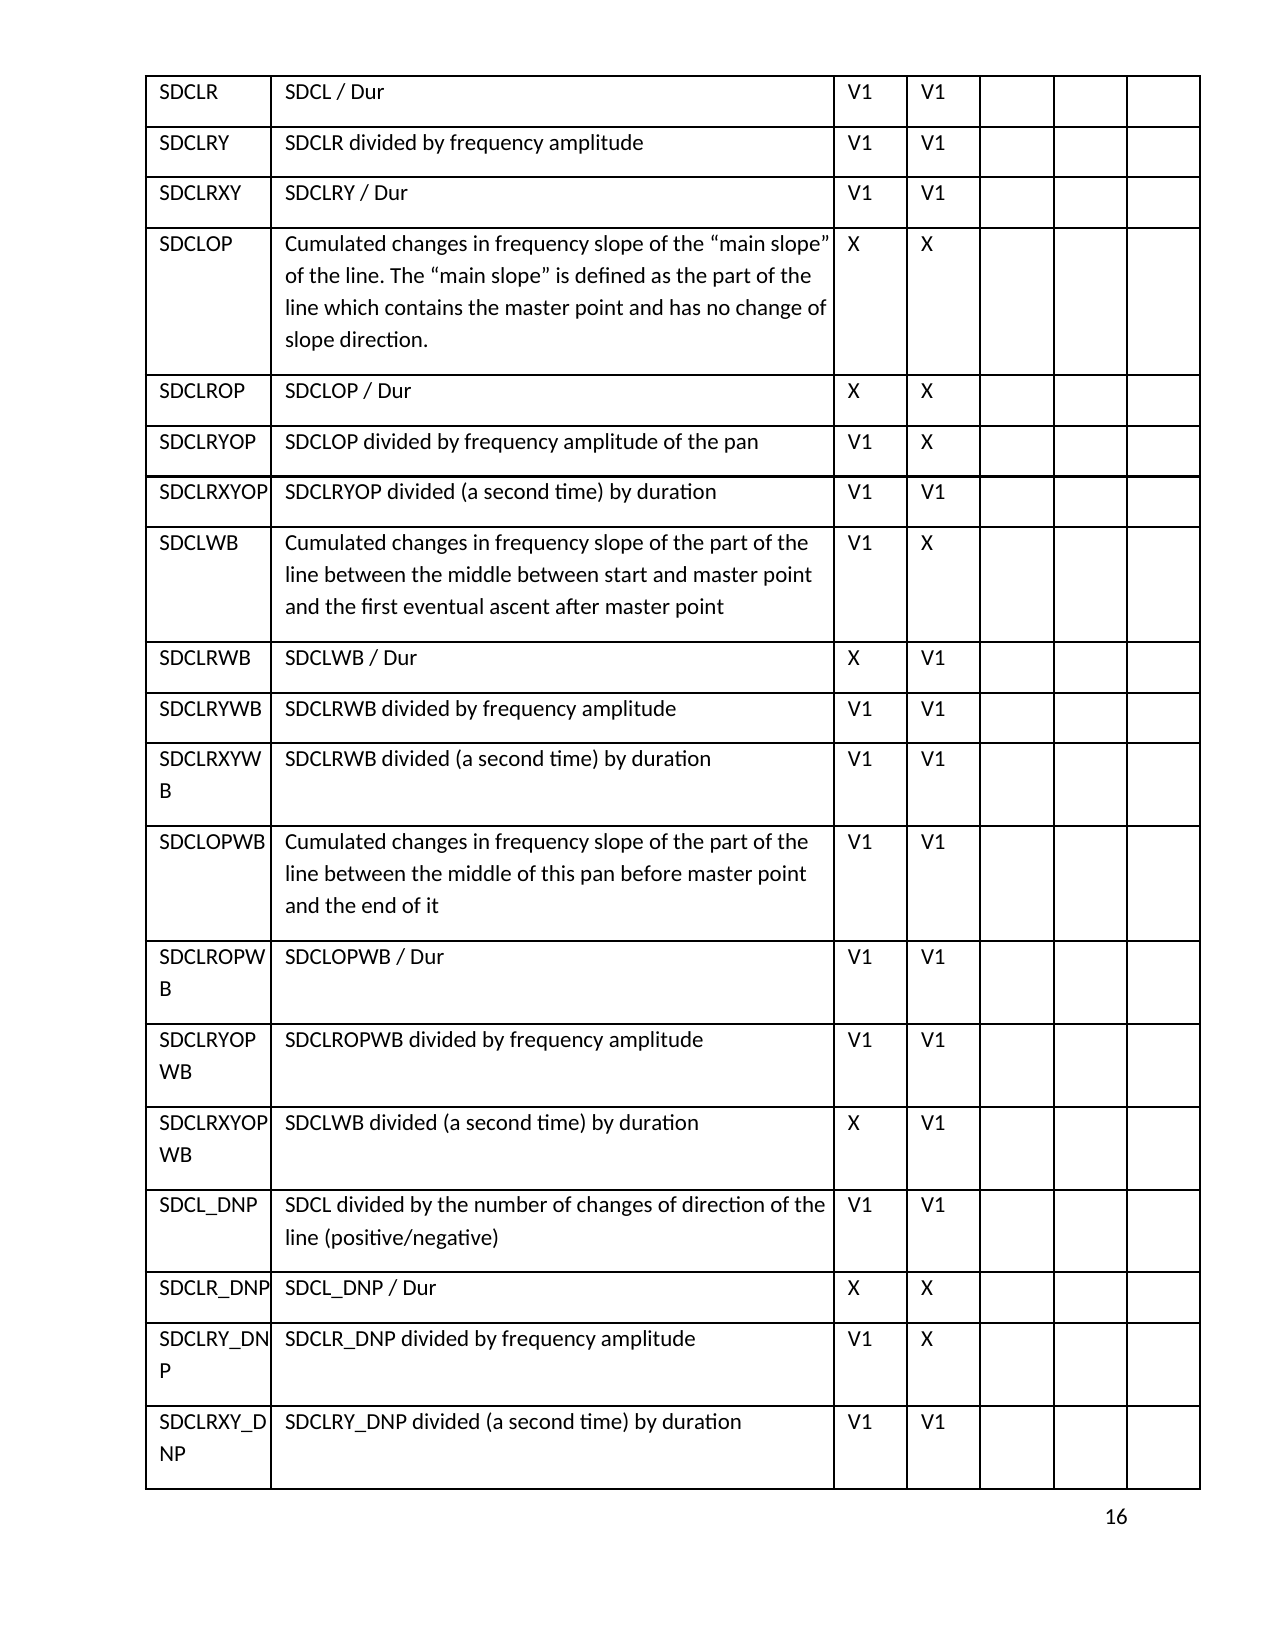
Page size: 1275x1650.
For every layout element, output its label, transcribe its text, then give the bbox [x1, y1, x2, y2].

table_cell V1 [835, 1191, 906, 1271]
table_cell [1128, 1025, 1199, 1106]
table_cell X [908, 1273, 979, 1322]
table_cell Cumulated changes in frequency slope of the “main slope” of the line. The “main slope” is defined as the part of the line which contains the master point and has no change of slope direction. [272, 229, 833, 374]
table_cell [1055, 178, 1126, 227]
table_cell SDCLR divided by frequency amplitude [272, 128, 833, 176]
table_cell V1 [835, 528, 906, 641]
table_cell [981, 1191, 1053, 1271]
table_cell SDCLOP [147, 229, 270, 374]
table_cell V1 [835, 827, 906, 940]
table_cell X [835, 229, 906, 374]
table_cell X [835, 1273, 906, 1322]
table_cell V1 [835, 942, 906, 1023]
table_cell Cumulated changes in frequency slope of the part of the line between the middle of this pan before master point and the end of it [272, 827, 833, 940]
table_cell [981, 942, 1053, 1023]
table_cell V1 [908, 1407, 979, 1487]
table_cell V1 [835, 427, 906, 475]
table_cell X [835, 643, 906, 692]
table_cell SDCLRWB divided (a second time) by duration [272, 744, 833, 825]
table_cell SDCLRXY_DNP [147, 1407, 270, 1487]
table_cell [981, 478, 1053, 526]
table_cell [1128, 643, 1199, 692]
table_cell SDCLR_DNP divided by frequency amplitude [272, 1324, 833, 1405]
table_cell SDCLWB divided (a second time) by duration [272, 1108, 833, 1188]
table_cell [1055, 827, 1126, 940]
table_cell [981, 178, 1053, 227]
table_cell [1055, 1324, 1126, 1405]
table_cell V1 [908, 827, 979, 940]
table_cell Cumulated changes in frequency slope of the part of the line between the middle between start and master point and the first eventual ascent after master point [272, 528, 833, 641]
table_cell [1128, 77, 1199, 126]
table_cell [981, 528, 1053, 641]
table_cell SDCLR [147, 77, 270, 126]
table_cell X [835, 1108, 906, 1188]
table_cell X [908, 1324, 979, 1405]
table_cell SDCLRYOP [147, 427, 270, 475]
table_cell SDCLRXYOPWB [147, 1108, 270, 1188]
table_cell SDCLRYWB [147, 694, 270, 742]
table_cell SDCLWB [147, 528, 270, 641]
table_cell [1128, 229, 1199, 374]
table_cell [1055, 694, 1126, 742]
table_cell SDCL_DNP / Dur [272, 1273, 833, 1322]
table_cell [981, 229, 1053, 374]
table_cell V1 [908, 643, 979, 692]
table_cell V1 [908, 128, 979, 176]
table_cell [1055, 77, 1126, 126]
table_cell [981, 643, 1053, 692]
table_cell X [908, 229, 979, 374]
table_cell [1055, 478, 1126, 526]
table_cell [981, 744, 1053, 825]
table_cell [1128, 827, 1199, 940]
table_cell [1128, 376, 1199, 425]
table_cell SDCLOP divided by frequency amplitude of the pan [272, 427, 833, 475]
table_cell V1 [908, 178, 979, 227]
table_cell X [835, 376, 906, 425]
table_cell SDCLOPWB / Dur [272, 942, 833, 1023]
table_cell [981, 1025, 1053, 1106]
table_cell [1055, 427, 1126, 475]
table_cell [1055, 1108, 1126, 1188]
table_cell [1128, 1191, 1199, 1271]
table_cell [981, 1407, 1053, 1487]
table_cell [1128, 1407, 1199, 1487]
table_cell V1 [908, 1108, 979, 1188]
table_cell V1 [835, 694, 906, 742]
table_cell [1128, 427, 1199, 475]
table_cell [1055, 942, 1126, 1023]
table_cell [981, 827, 1053, 940]
table_cell [1128, 1108, 1199, 1188]
table_cell V1 [835, 178, 906, 227]
table_cell [981, 128, 1053, 176]
table_cell V1 [835, 478, 906, 526]
table_cell [1055, 229, 1126, 374]
table_cell SDCLWB / Dur [272, 643, 833, 692]
table_cell [981, 77, 1053, 126]
table_cell V1 [908, 694, 979, 742]
table_cell SDCL_DNP [147, 1191, 270, 1271]
table_cell SDCLR_DNP [147, 1273, 270, 1322]
table_cell SDCLRWB divided by frequency amplitude [272, 694, 833, 742]
table_cell SDCLROPWB [147, 942, 270, 1023]
table_cell V1 [835, 1025, 906, 1106]
table_cell [1128, 528, 1199, 641]
table_cell SDCL / Dur [272, 77, 833, 126]
table_cell [1128, 942, 1199, 1023]
table_cell X [908, 376, 979, 425]
table_cell V1 [908, 942, 979, 1023]
table_cell SDCLROP [147, 376, 270, 425]
table_cell SDCLOP / Dur [272, 376, 833, 425]
table_cell [1128, 478, 1199, 526]
table_cell SDCLRYOP divided (a second time) by duration [272, 478, 833, 526]
table_cell [981, 427, 1053, 475]
table_cell [1055, 128, 1126, 176]
table_cell V1 [908, 478, 979, 526]
table_cell [1128, 694, 1199, 742]
table_cell [1128, 744, 1199, 825]
table_cell V1 [835, 128, 906, 176]
table_cell [1055, 1191, 1126, 1271]
table_cell [981, 694, 1053, 742]
table_cell [1055, 1025, 1126, 1106]
table_cell [1055, 643, 1126, 692]
table_cell SDCLRXYOP [147, 478, 270, 526]
table_cell SDCLRXYWB [147, 744, 270, 825]
table_cell X [908, 427, 979, 475]
table_cell SDCLRY [147, 128, 270, 176]
table_cell SDCL divided by the number of changes of direction of the line (positive/negative) [272, 1191, 833, 1271]
table_cell [1128, 1324, 1199, 1405]
table_cell SDCLRWB [147, 643, 270, 692]
table_cell [1128, 1273, 1199, 1322]
table_cell SDCLRY / Dur [272, 178, 833, 227]
table_cell [1055, 376, 1126, 425]
table_cell [1055, 528, 1126, 641]
table_cell V1 [908, 1191, 979, 1271]
table_cell SDCLRY_DNP [147, 1324, 270, 1405]
table_cell V1 [908, 744, 979, 825]
table_cell [1128, 128, 1199, 176]
table_cell V1 [835, 744, 906, 825]
table_cell SDCLROPWB divided by frequency amplitude [272, 1025, 833, 1106]
table_cell X [908, 528, 979, 641]
table_cell V1 [908, 1025, 979, 1106]
table_cell V1 [835, 1407, 906, 1487]
table_cell [1055, 1407, 1126, 1487]
table_cell [1055, 1273, 1126, 1322]
table_cell [981, 1108, 1053, 1188]
table_cell SDCLRXY [147, 178, 270, 227]
table_cell [1055, 744, 1126, 825]
table_cell SDCLOPWB [147, 827, 270, 940]
table_cell V1 [835, 77, 906, 126]
table_cell [981, 376, 1053, 425]
table_cell [981, 1324, 1053, 1405]
table_cell V1 [835, 1324, 906, 1405]
table_cell [1128, 178, 1199, 227]
table_cell SDCLRYOPWB [147, 1025, 270, 1106]
table_cell SDCLRY_DNP divided (a second time) by duration [272, 1407, 833, 1487]
table_cell [981, 1273, 1053, 1322]
table_cell V1 [908, 77, 979, 126]
